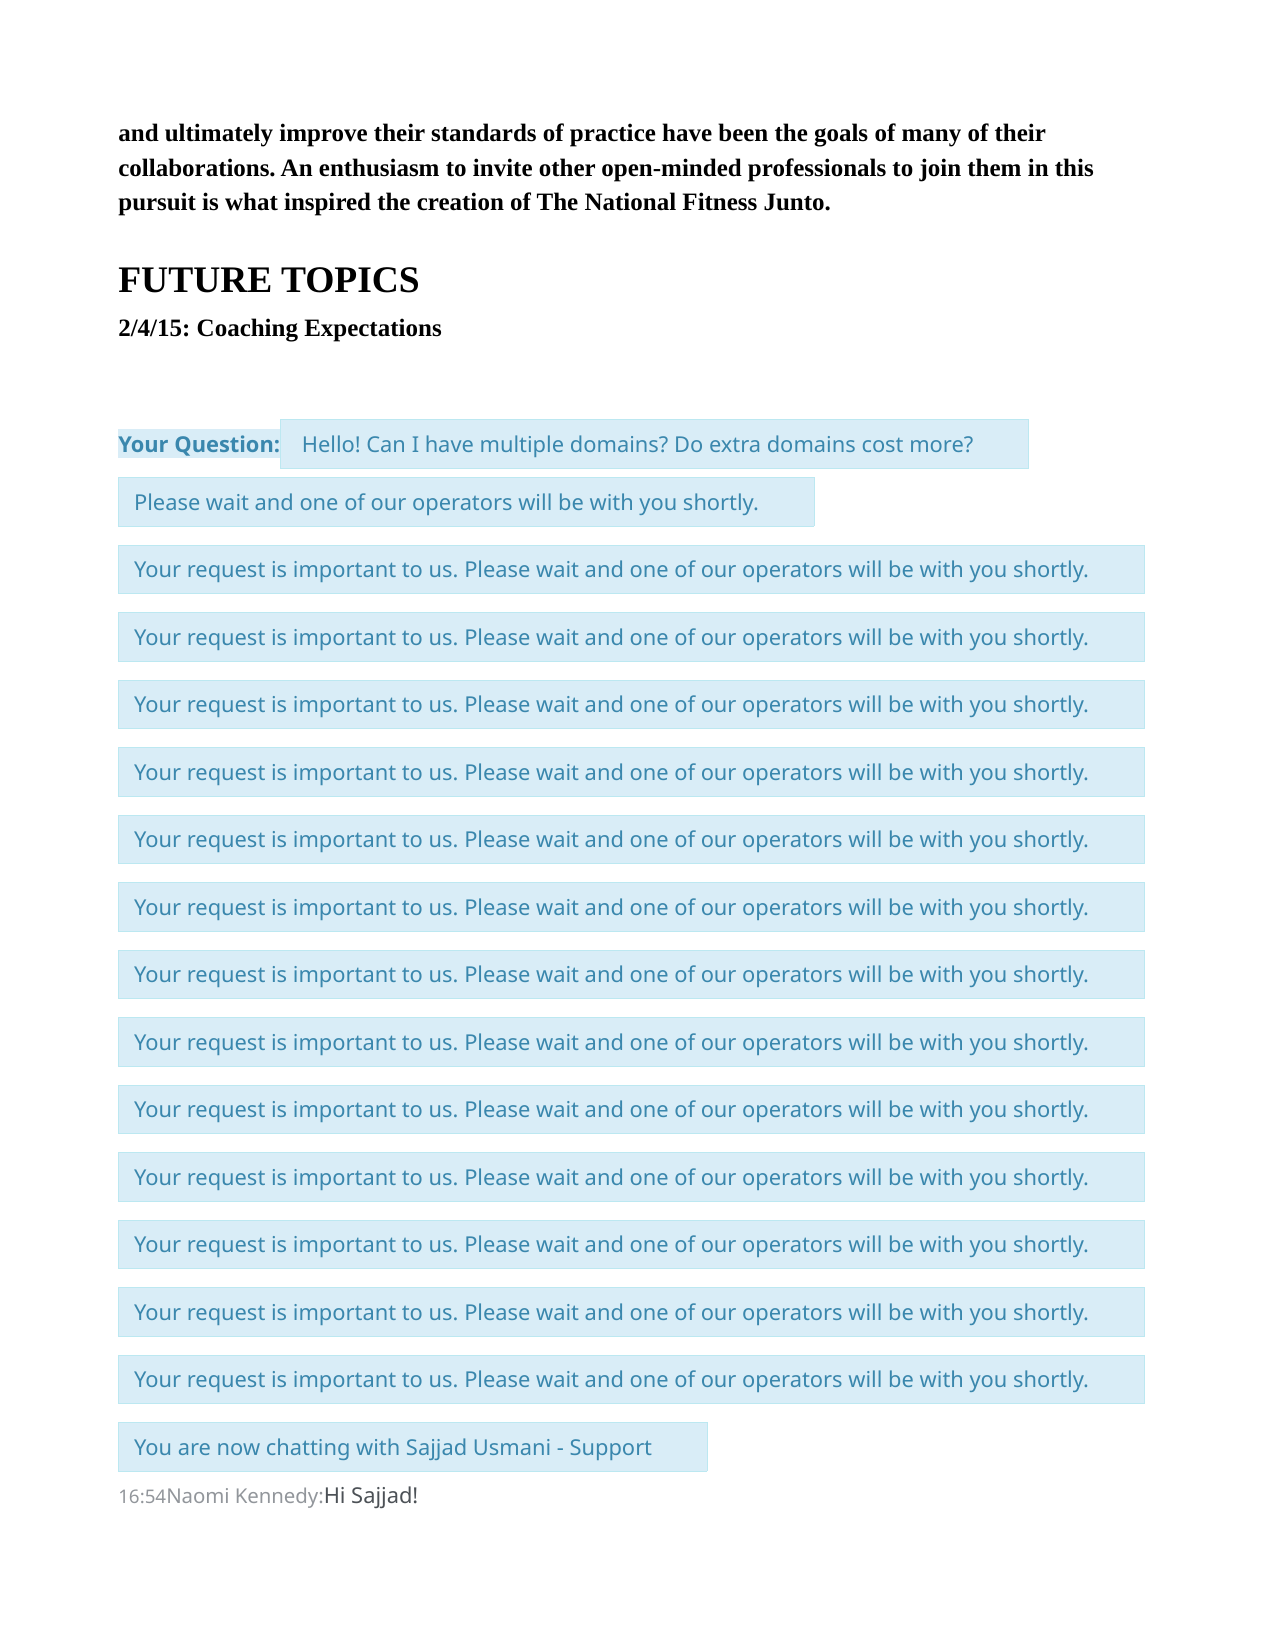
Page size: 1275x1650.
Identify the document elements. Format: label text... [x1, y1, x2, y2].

subtitle FUTURE TOPICS [118, 257, 1157, 300]
text Your request is important to us. Please wait and one of our operators will be with you shortly. [119, 1018, 1144, 1066]
text [815, 477, 1157, 526]
text Please wait and one of our operators will be with you shortly. [119, 478, 814, 526]
text Your request is important to us. Please wait and one of our operators will be with you shortly. [119, 816, 1144, 863]
text Your request is important to us. Please wait and one of our operators will be with you shortly. [119, 951, 1144, 998]
text [708, 1422, 1157, 1471]
text Your request is important to us. Please wait and one of our operators will be with you shortly. [119, 1086, 1144, 1133]
text You are now chatting with Sajjad Usmani - Support [119, 1423, 707, 1471]
text Your request is important to us. Please wait and one of our operators will be with you shortly. [119, 1356, 1144, 1403]
text Your request is important to us. Please wait and one of our operators will be with you shortly. [119, 1221, 1144, 1268]
text Your request is important to us. Please wait and one of our operators will be with you shortly. [119, 613, 1144, 661]
text [1029, 419, 1157, 468]
text Your Question: [118, 419, 280, 468]
text Hello! Can I have multiple domains? Do extra domains cost more? [281, 420, 1028, 468]
text and ultimately improve their standards of practice have been the goals of many of their collaborations. An enthusiasm to invite other open-minded professionals to join them in this pursuit is what inspired the creation of The National Fitness Junto. [118, 118, 1157, 216]
text 16:54Naomi Kennedy:Hi Sajjad! [118, 1480, 1157, 1510]
text Your request is important to us. Please wait and one of our operators will be with you shortly. [119, 681, 1144, 728]
text Your request is important to us. Please wait and one of our operators will be with you shortly. [119, 883, 1144, 931]
text Your request is important to us. Please wait and one of our operators will be with you shortly. [119, 1288, 1144, 1336]
text 2/4/15: Coaching Expectations [118, 313, 1157, 341]
text Your request is important to us. Please wait and one of our operators will be with you shortly. [119, 1153, 1144, 1201]
text Your request is important to us. Please wait and one of our operators will be with you shortly. [119, 748, 1144, 796]
text Your request is important to us. Please wait and one of our operators will be with you shortly. [119, 546, 1144, 593]
